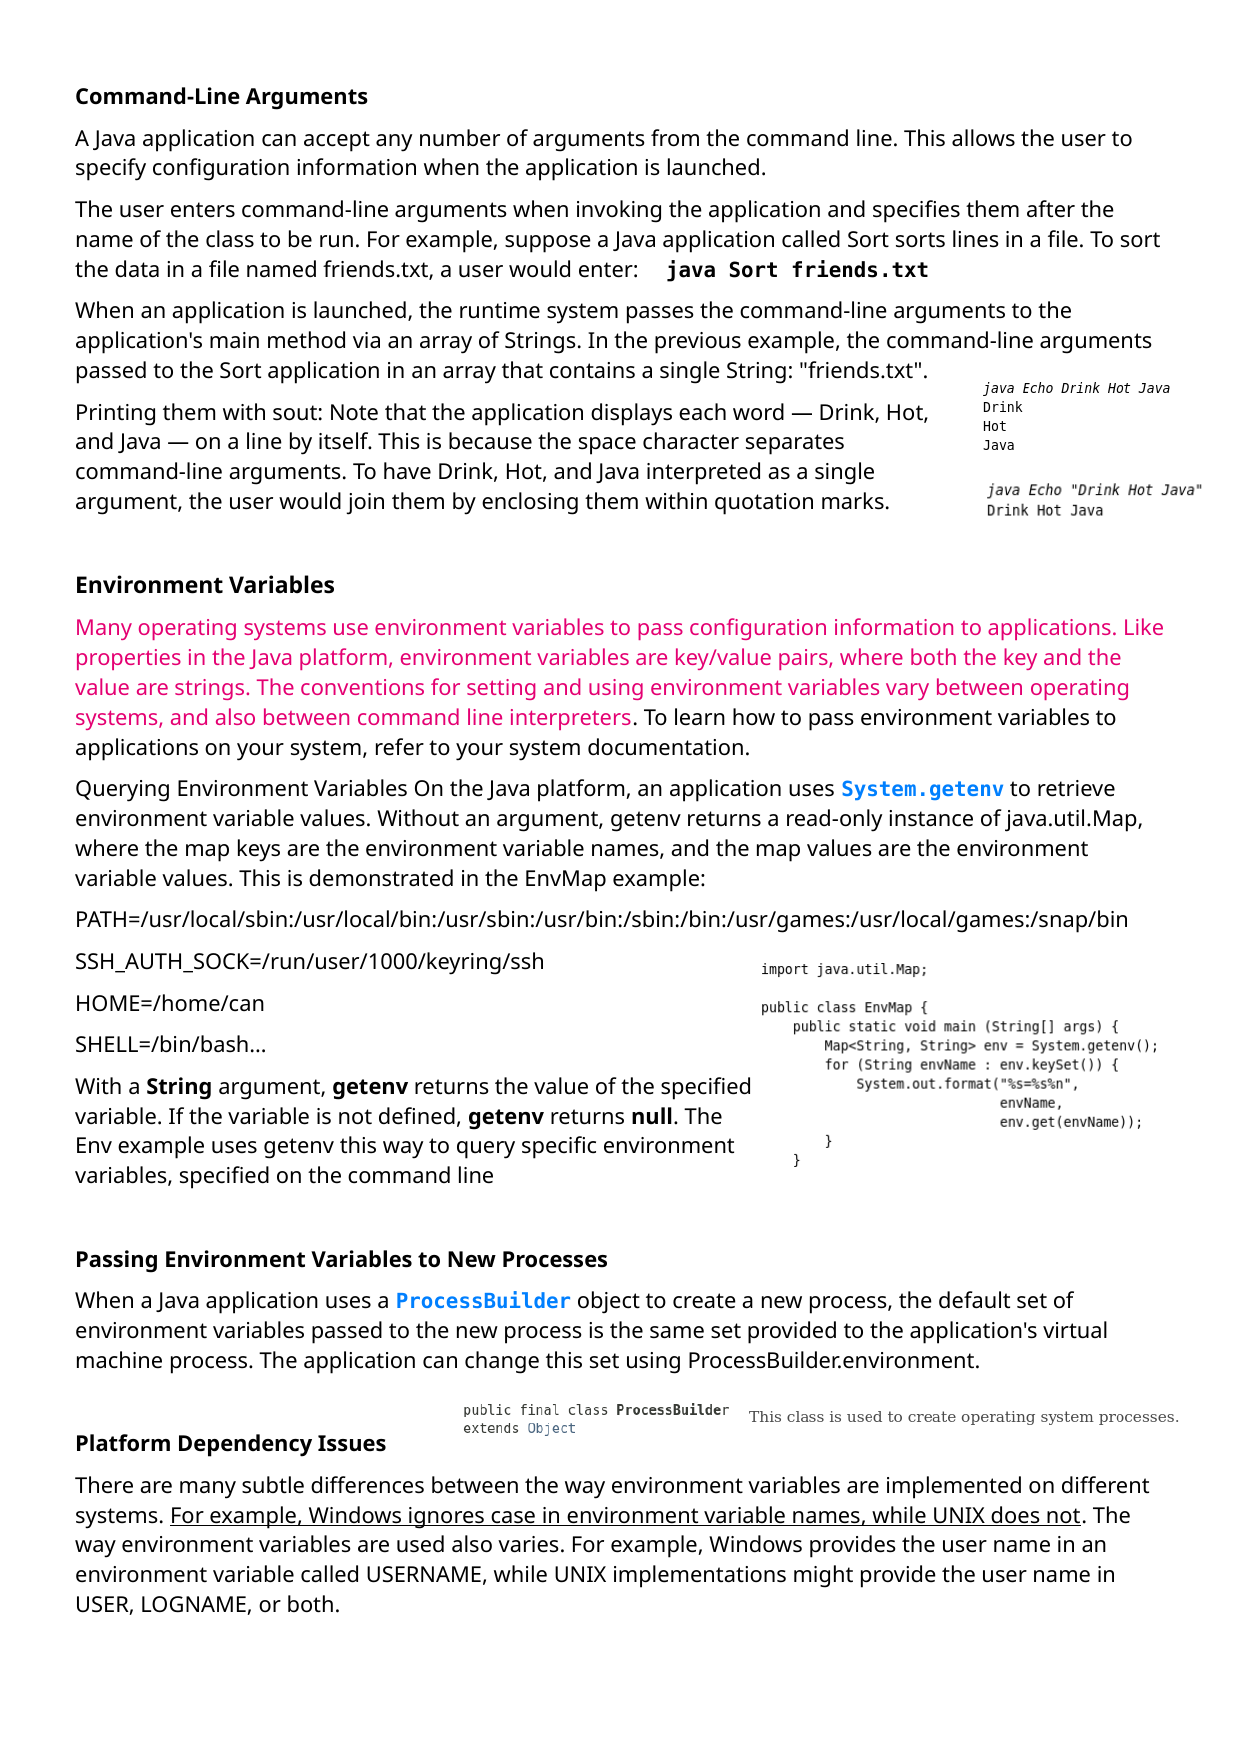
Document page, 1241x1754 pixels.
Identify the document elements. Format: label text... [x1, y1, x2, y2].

text SSH_AUTH_SOCK=/run/user/1000/keyring/ssh [75, 946, 1166, 976]
picture [747, 1406, 1181, 1428]
text There are many subtle differences between the way environment variables are implemented on different systems. For example, Windows ignores case in environment variable names, while UNIX does not. The way environment variables are used also varies. For example, Windows provides the user name in an environment variable called USERNAME, while UNIX implementations might provide the user name in USER, LOGNAME, or both. [75, 1470, 1166, 1619]
text When an application is launched, the runtime system passes the command-line arguments to the application's main method via an array of Strings. In the previous example, the command-line arguments passed to the Sort application in an array that contains a single String: "friends.txt". [75, 295, 1166, 385]
text A Java application can accept any number of arguments from the command line. This allows the user to specify configuration information when the application is launched. [75, 123, 1166, 182]
picture [756, 957, 1161, 1169]
text When a Java application uses a ProcessBuilder object to create a new process, the default set of environment variables passed to the new process is the same set provided to the application's virtual machine process. The application can change this set using ProcessBuilder.environment. [75, 1285, 1166, 1375]
text Querying Environment Variables On the Java platform, an application uses System.getenv to retrieve environment variable values. Without an argument, getenv returns a read-only instance of java.util.Map, where the map keys are the environment variable names, and the map values are the environment variable values. This is demonstrated in the EnvMap example: [75, 773, 1166, 892]
text Environment Variables [75, 569, 1166, 601]
picture [985, 478, 1206, 522]
picture [461, 1401, 731, 1438]
text The user enters command-line arguments when invoking the application and specifies them after the name of the class to be run. For example, suppose a Java application called Sort sorts lines in a file. To sort the data in a file named friends.txt, a user would enter: java Sort friends.txt [75, 194, 1166, 283]
text Platform Dependency Issues [75, 1428, 1166, 1458]
text Many operating systems use environment variables to pass configuration information to applications. Like properties in the Java platform, environment variables are key/value pairs, where both the key and the value are strings. The conventions for setting and using environment variables vary between operating systems, and also between command line interpreters. To learn how to pass environment variables to applications on your system, refer to your system documentation. [75, 612, 1166, 761]
text With a String argument, getenv returns the value of the specified variable. If the variable is not defined, getenv returns null. The Env example uses getenv this way to query specific environment variables, specified on the command line [75, 1071, 1166, 1190]
text Printing them with sout: Note that the application displays each word — Drink, Hot, and Java — on a line by itself. This is because the space character separates command-line arguments. To have Drink, Hot, and Java interpreted as a single argument, the user would join them by enclosing them within quotation marks. [75, 397, 1166, 516]
picture [980, 376, 1172, 456]
text Passing Environment Variables to New Processes [75, 1244, 1166, 1273]
text Command-Line Arguments [75, 81, 1166, 111]
text HOME=/home/can [75, 988, 756, 1017]
text SHELL=/bin/bash… [75, 1029, 756, 1059]
text PATH=/usr/local/sbin:/usr/local/bin:/usr/sbin:/usr/bin:/sbin:/bin:/usr/games:/usr/local/games:/snap/bin [75, 904, 1166, 934]
